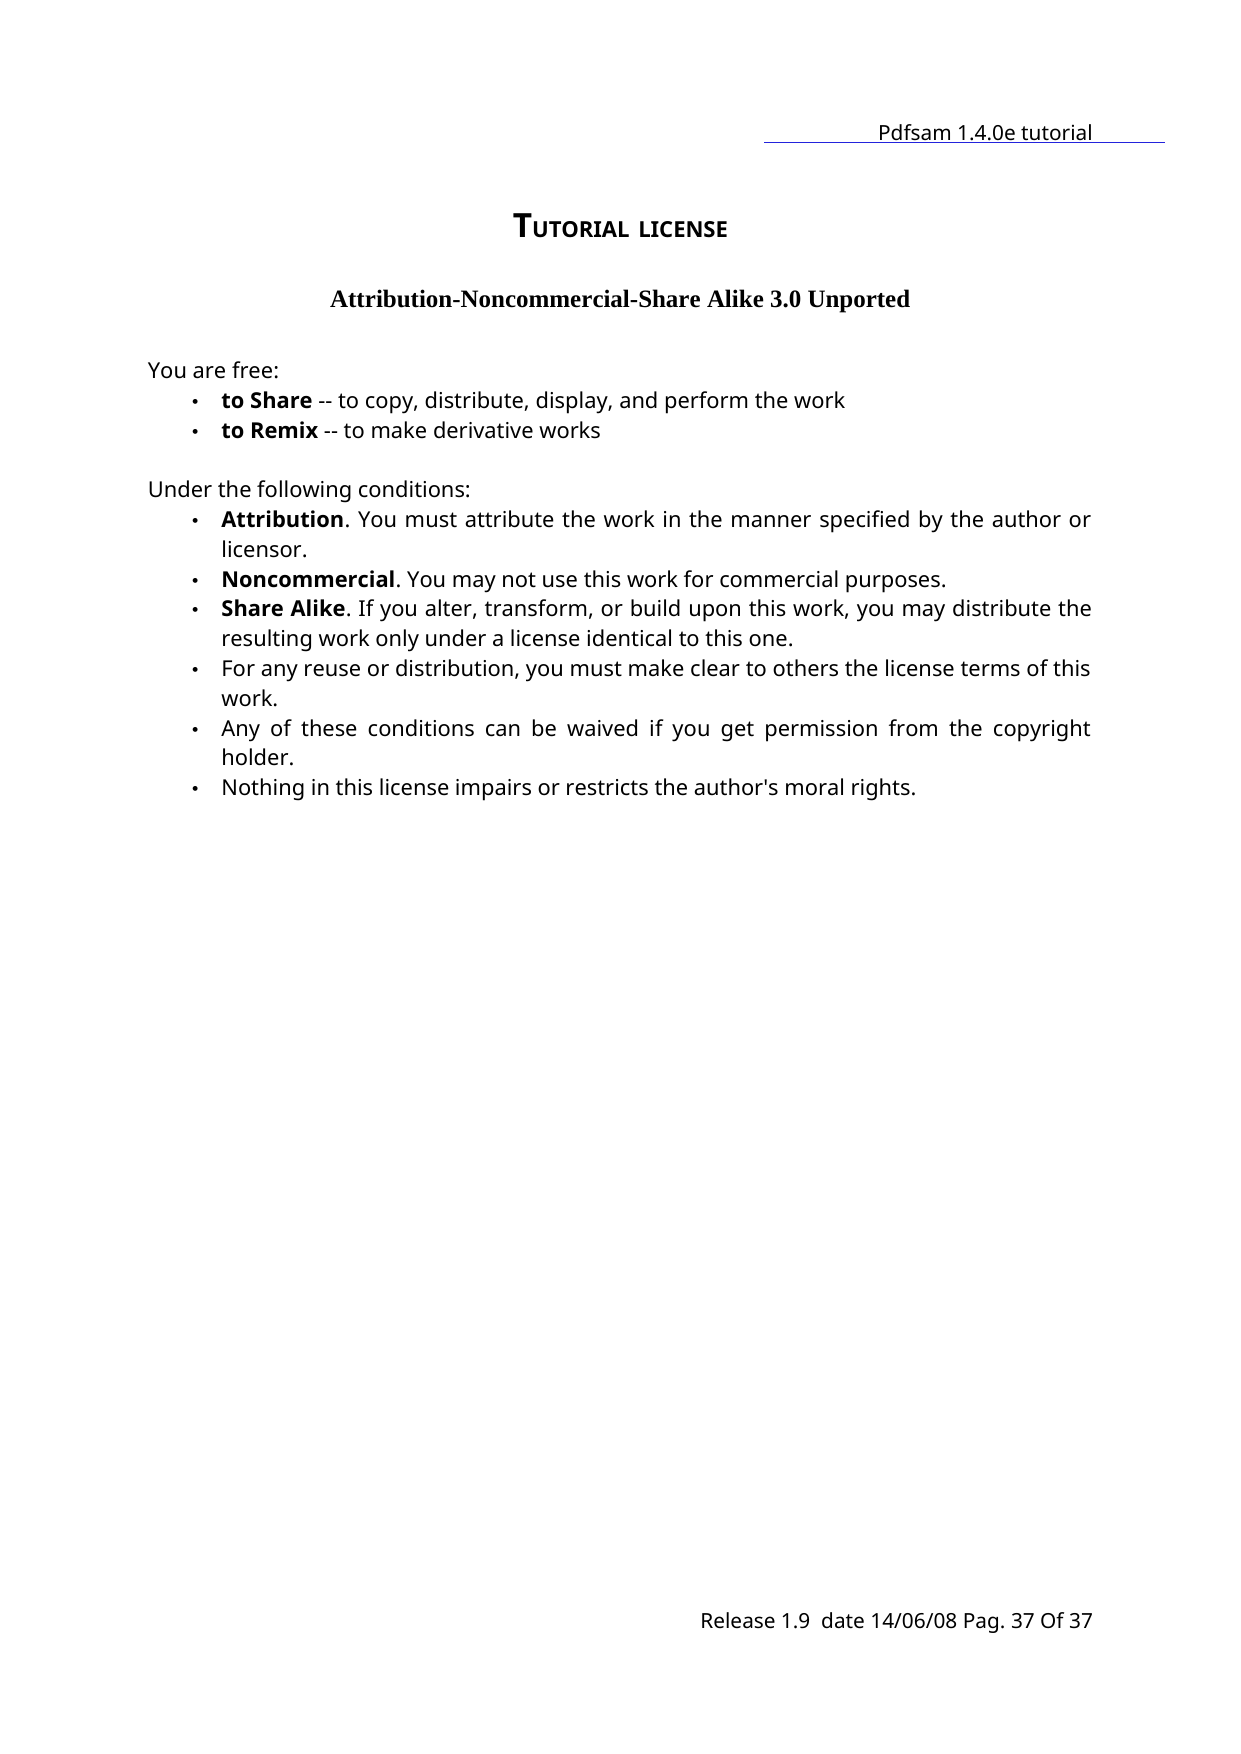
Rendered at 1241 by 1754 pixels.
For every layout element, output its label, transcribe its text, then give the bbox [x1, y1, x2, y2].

list to Remix -- to make derivative works [192, 414, 1093, 444]
subtitle Attribution-Noncommercial-Share Alike 3.0 Unported [148, 285, 1093, 313]
list Any of these conditions can be waived if you get permission from the copyright holder. [192, 712, 1093, 772]
text Under the following conditions: [148, 474, 1093, 504]
text Tutorial license [148, 202, 1093, 247]
list to Share -- to copy, distribute, display, and perform the work [192, 385, 1093, 414]
list Nothing in this license impairs or restricts the author's moral rights. [192, 772, 1093, 802]
text You are free: [148, 355, 1093, 385]
list Attribution. You must attribute the work in the manner specified by the author or licensor. [192, 504, 1093, 563]
list Noncommercial. You may not use this work for commercial purposes. [192, 563, 1093, 593]
list For any reuse or distribution, you must make clear to others the license terms of this work. [192, 653, 1093, 712]
list Share Alike. If you alter, transform, or build upon this work, you may distribute the resulting work only under a license identical to this one. [192, 593, 1093, 653]
